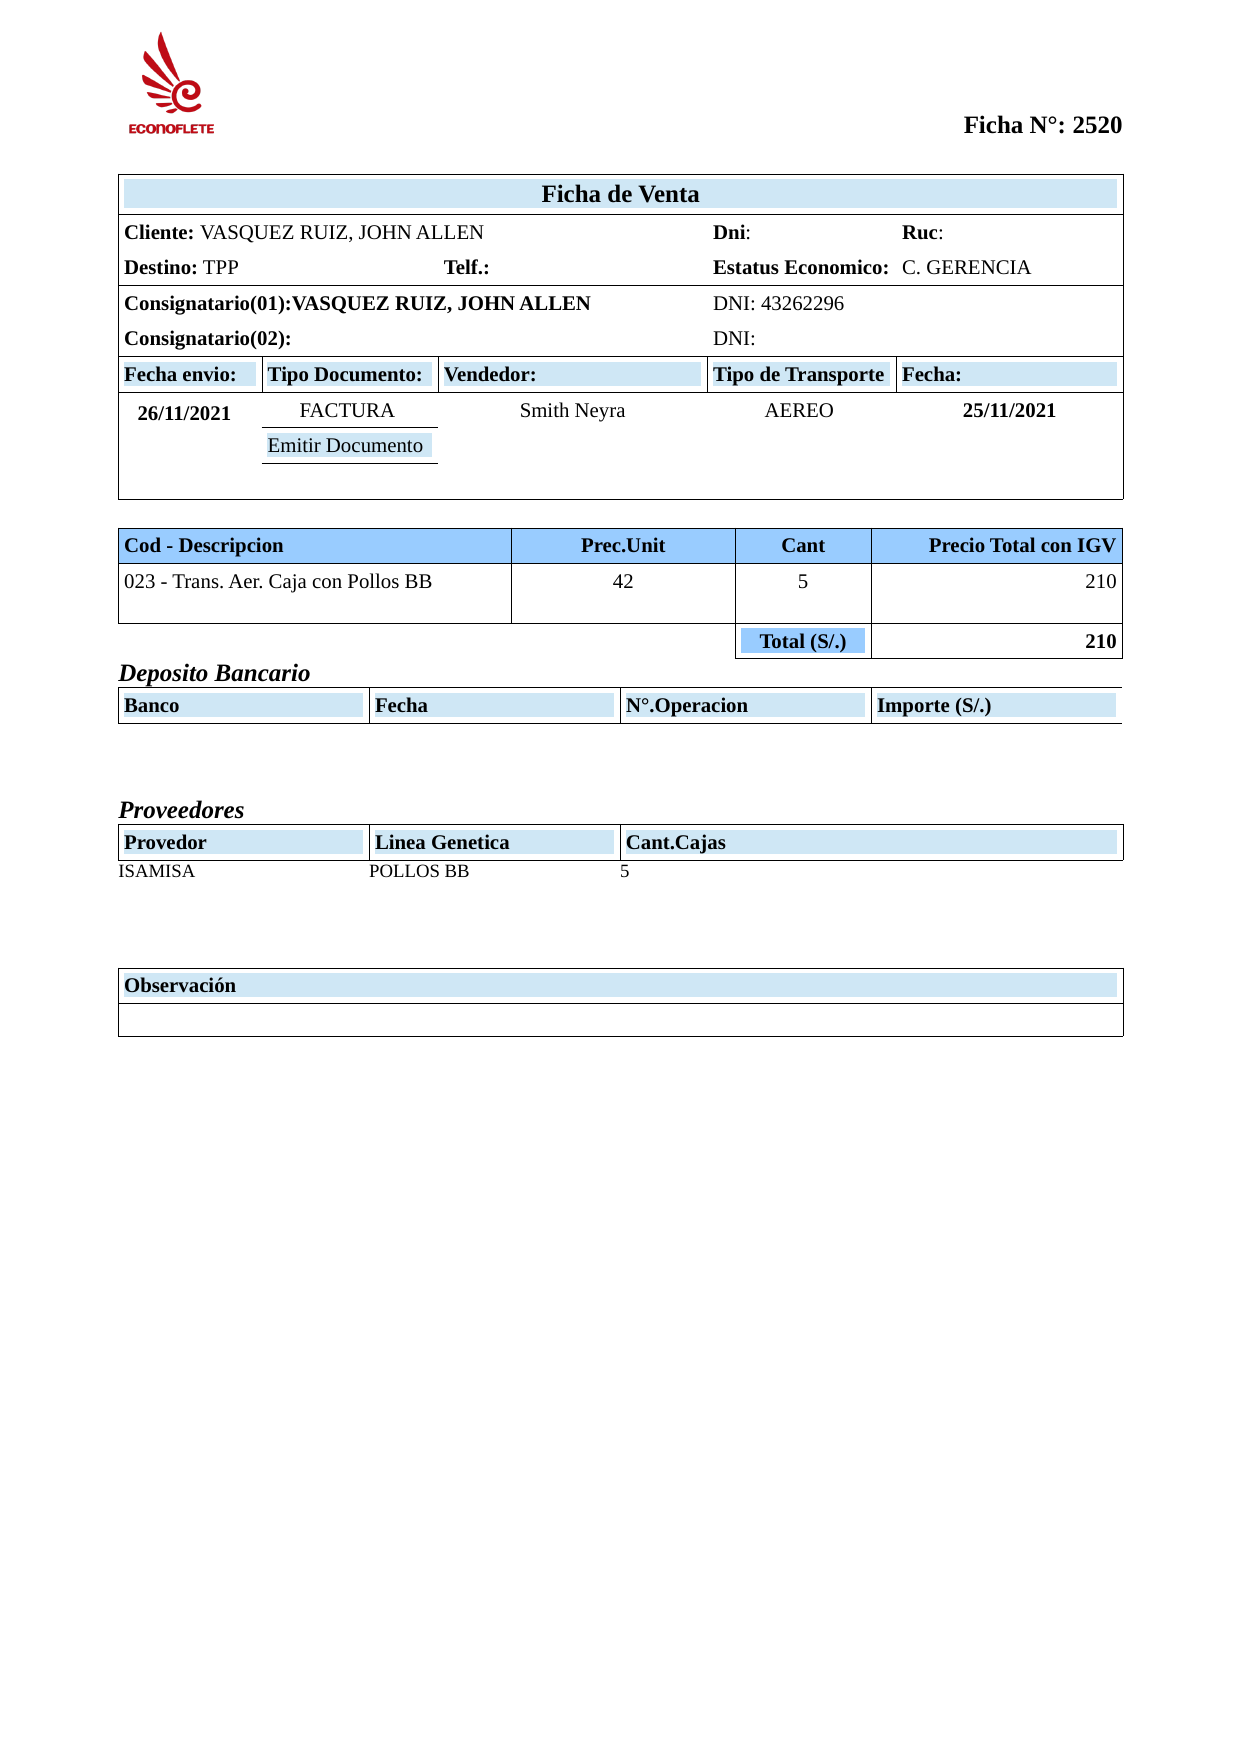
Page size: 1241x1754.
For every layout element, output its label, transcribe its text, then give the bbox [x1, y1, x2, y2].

table_header Banco [119, 688, 369, 723]
table_cell [118, 771, 369, 795]
table_cell 26/11/2021 [119, 393, 262, 498]
table_cell [369, 747, 620, 771]
text Deposito Bancario [118, 658, 1122, 687]
table_cell [118, 747, 369, 771]
table_header Precio Total con IGV [872, 529, 1122, 563]
table_header Observación [119, 969, 1123, 1003]
table_cell [369, 924, 620, 946]
table_cell 5 [620, 861, 1123, 881]
table_cell [369, 724, 620, 747]
table_cell Telf.: [438, 249, 707, 285]
table_cell Estatus Economico: [707, 249, 896, 285]
table_cell [620, 771, 871, 795]
table_cell [369, 903, 620, 924]
table_header Importe (S/.) [872, 688, 1122, 723]
table_cell [118, 881, 369, 903]
table_cell Vendedor: [439, 357, 707, 392]
table_cell DNI: 43262296 [707, 286, 1123, 321]
table_cell Dni: [707, 215, 896, 249]
table_cell [620, 946, 1123, 967]
table_cell [369, 946, 620, 967]
table_cell Tipo de Transporte [708, 357, 896, 392]
table_header Cant.Cajas [621, 825, 1123, 859]
table_cell 210 [872, 564, 1122, 623]
table_header Cant [736, 529, 871, 563]
table_cell 42 [512, 564, 735, 623]
table_cell Consignatario(02): [119, 321, 707, 356]
table_cell Total (S/.) [736, 624, 871, 658]
table_cell Emitir Documento [262, 428, 438, 463]
table_cell Cliente: VASQUEZ RUIZ, JOHN ALLEN [119, 215, 707, 249]
table_cell Fecha: [897, 357, 1123, 392]
table_cell [262, 464, 438, 498]
table_header Linea Genetica [370, 825, 620, 859]
table_cell POLLOS BB [369, 861, 620, 881]
table_cell [871, 747, 1122, 771]
table_cell C. GERENCIA [896, 249, 1123, 285]
table_cell [620, 747, 871, 771]
table_cell AEREO [707, 393, 896, 498]
table_cell [871, 724, 1122, 747]
table_cell [369, 771, 620, 795]
table_cell [118, 946, 369, 967]
table_cell 210 [872, 624, 1122, 658]
table_cell Tipo Documento: [263, 357, 438, 392]
table_cell [119, 1004, 1123, 1036]
table_cell [871, 771, 1122, 795]
table_header Ficha de Venta [119, 175, 1123, 214]
text Proveedores [118, 795, 1122, 824]
table_cell ISAMISA [118, 861, 369, 881]
table_cell Consignatario(01):VASQUEZ RUIZ, JOHN ALLEN [119, 286, 707, 321]
table_cell Destino: TPP [119, 249, 438, 285]
table_cell [620, 881, 1123, 903]
table_cell [620, 903, 1123, 924]
table_cell FACTURA [262, 393, 438, 427]
table_cell 25/11/2021 [896, 393, 1123, 498]
picture [118, 31, 225, 134]
table_cell [118, 624, 511, 658]
table_cell [118, 724, 369, 747]
table_cell [118, 903, 369, 924]
table_header Prec.Unit [512, 529, 735, 563]
table_cell [511, 624, 735, 658]
table_cell [369, 881, 620, 903]
table_header Provedor [119, 825, 369, 859]
table_cell [118, 924, 369, 946]
table_cell Fecha envio: [119, 357, 262, 392]
table_header Fecha [370, 688, 620, 723]
table_cell 5 [736, 564, 871, 623]
table_cell [620, 724, 871, 747]
table_header Cod - Descripcion [119, 529, 511, 563]
table_cell DNI: [707, 321, 1123, 356]
table_header N°.Operacion [621, 688, 871, 723]
table_cell Ruc: [896, 215, 1123, 249]
table_cell [620, 924, 1123, 946]
table_cell Smith Neyra [438, 393, 707, 498]
table_cell 023 - Trans. Aer. Caja con Pollos BB [119, 564, 511, 623]
